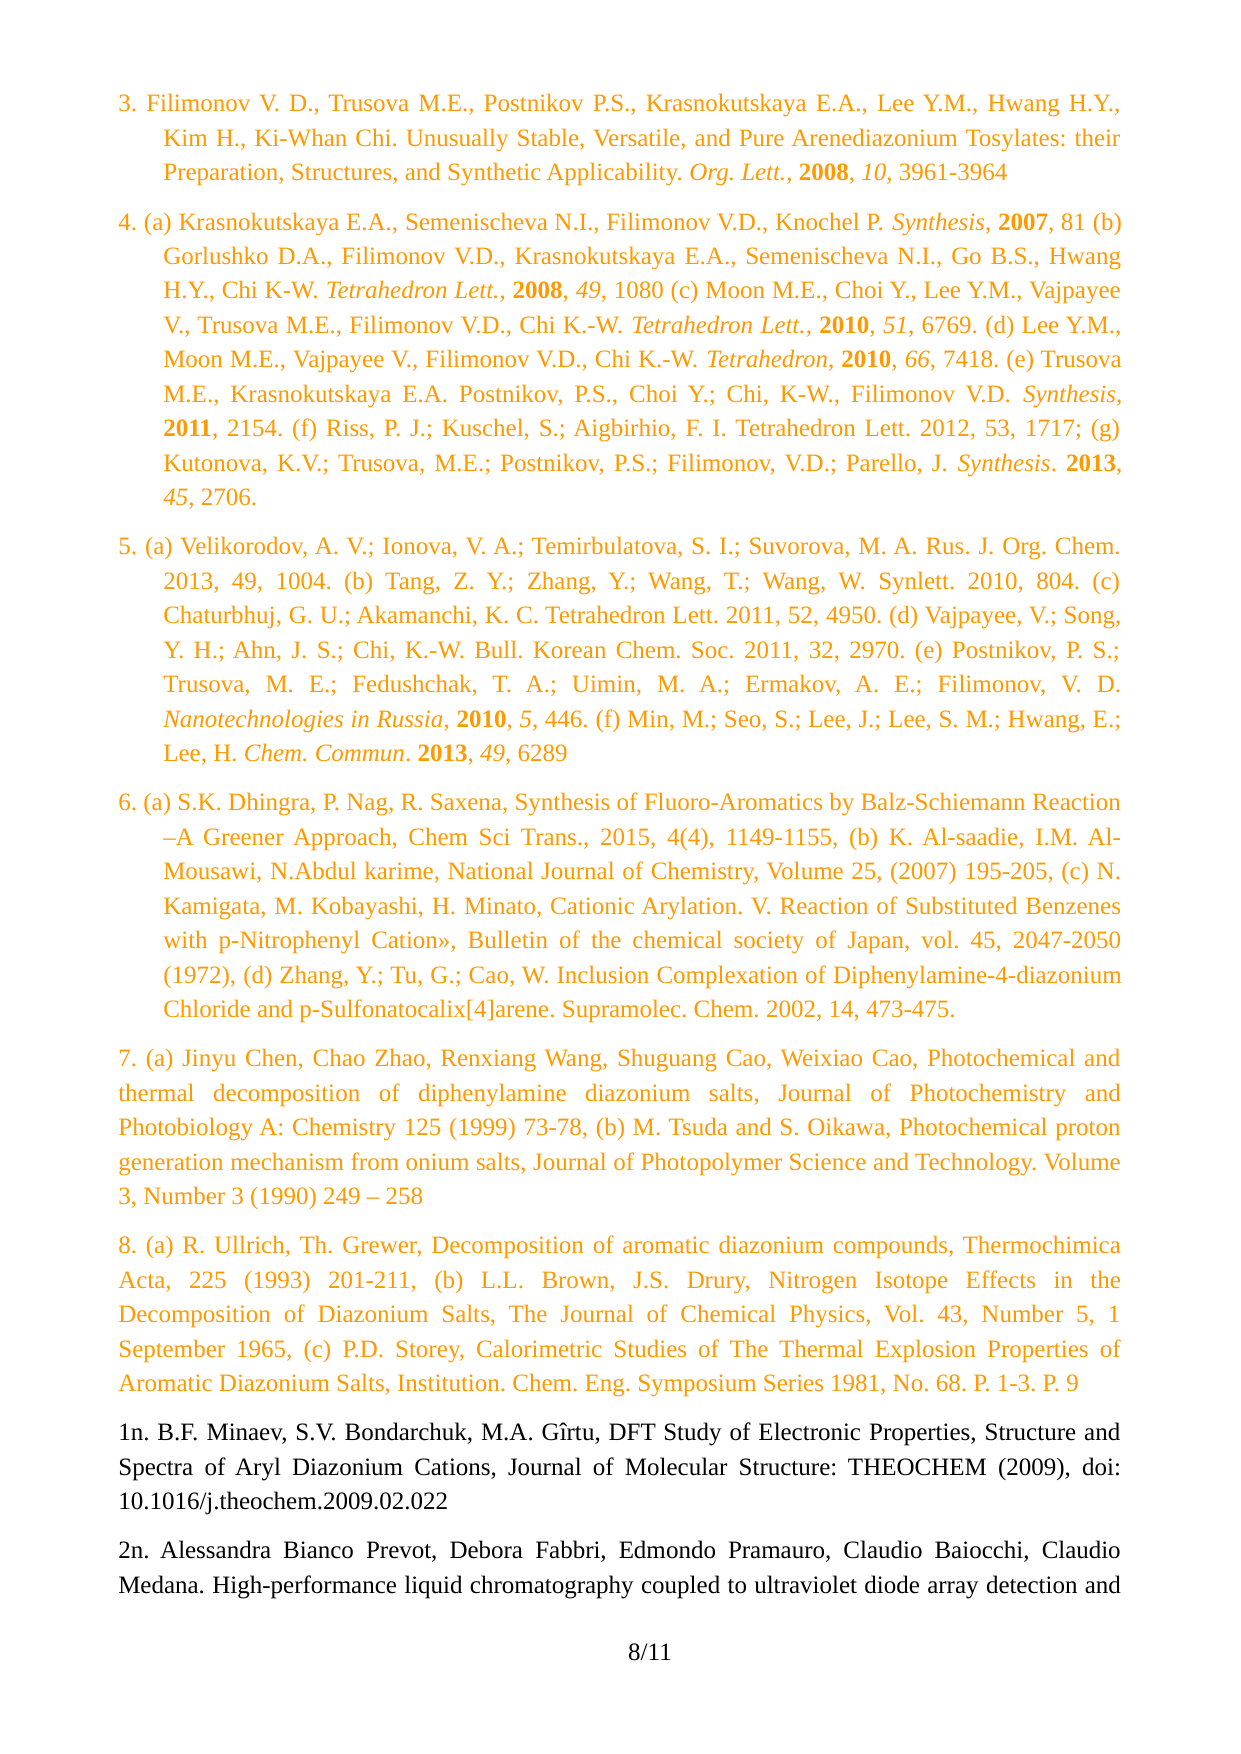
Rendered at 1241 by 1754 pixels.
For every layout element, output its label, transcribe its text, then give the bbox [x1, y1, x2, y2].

text 8. (a) R. Ullrich, Th. Grewer, Decomposition of aromatic diazonium compounds, Thermochimica Acta, 225 (1993) 201-211, (b) L.L. Brown, J.S. Drury, Nitrogen Isotope Effects in the Decomposition of Diazonium Salts, The Journal of Chemical Physics, Vol. 43, Number 5, 1 September 1965, (c) P.D. Storey, Calorimetric Studies of The Thermal Explosion Properties of Aromatic Diazonium Salts, Institution. Chem. Eng. Symposium Series 1981, No. 68. P. 1-3. P. 9 [118, 1230, 1122, 1397]
list 5. (a) Velikorodov, A. V.; Ionova, V. A.; Temirbulatova, S. I.; Suvorova, M. A. Rus. J. Org. Chem. 2013, 49, 1004. (b) Tang, Z. Y.; Zhang, Y.; Wang, T.; Wang, W. Synlett. 2010, 804. (c) Chaturbhuj, G. U.; Akamanchi, K. C. Tetrahedron Lett. 2011, 52, 4950. (d) Vajpayee, V.; Song, Y. H.; Ahn, J. S.; Chi, K.-W. Bull. Korean Chem. Soc. 2011, 32, 2970. (e) Postnikov, P. S.; Trusova, M. E.; Fedushchak, T. A.; Uimin, M. A.; Ermakov, A. E.; Filimonov, V. D. Nanotechnologies in Russia, 2010, 5, 446. (f) Min, M.; Seo, S.; Lee, J.; Lee, S. M.; Hwang, E.; Lee, H. Chem. Commun. 2013, 49, 6289 [118, 531, 1122, 767]
list 4. (a) Krasnokutskaya E.A., Semenischeva N.I., Filimonov V.D., Knochel P. Synthesis, 2007, 81 (b) Gorlushko D.A., Filimonov V.D., Krasnokutskaya E.A., Semenischeva N.I., Go B.S., Hwang H.Y., Chi K-W. Tetrahedron Lett., 2008, 49, 1080 (c) Moon M.E., Choi Y., Lee Y.M., Vajpayee V., Trusova M.E., Filimonov V.D., Chi K.-W. Tetrahedron Lett., 2010, 51, 6769. (d) Lee Y.M., Moon M.E., Vajpayee V., Filimonov V.D., Chi K.-W. Tetrahedron, 2010, 66, 7418. (e) Trusova M.E., Krasnokutskaya E.A. Postnikov, P.S., Choi Y.; Chi, K-W., Filimonov V.D. Synthesis, 2011, 2154. (f) Riss, P. J.; Kuschel, S.; Aigbirhio, F. I. Tetrahedron Lett. 2012, 53, 1717; (g) Kutonova, K.V.; Trusova, M.E.; Postnikov, P.S.; Filimonov, V.D.; Parello, J. Synthesis. 2013, 45, 2706. [118, 207, 1122, 511]
text 1n. B.F. Minaev, S.V. Bondarchuk, M.A. Gîrtu, DFT Study of Electronic Properties, Structure and Spectra of Aryl Diazonium Cations, Journal of Molecular Structure: THEOCHEM (2009), doi: 10.1016/j.theochem.2009.02.022 [118, 1417, 1122, 1515]
list 3. Filimonov V. D., Trusova M.E., Postnikov P.S., Krasnokutskaya E.A., Lee Y.M., Hwang H.Y., Kim H., Ki-Whan Chi. Unusually Stable, Versatile, and Pure Arenediazonium Tosylates: their Preparation, Structures, and Synthetic Applicability. Org. Lett., 2008, 10, 3961-3964 [118, 88, 1122, 186]
text 2n. Alessandra Bianco Prevot, Debora Fabbri, Edmondo Pramauro, Claudio Baiocchi, Claudio Medana. High-performance liquid chromatography coupled to ultraviolet diode array detection and [118, 1535, 1122, 1598]
list 6. (a) S.K. Dhingra, P. Nag, R. Saxena, Synthesis of Fluoro-Aromatics by Balz-Schiemann Reaction –A Greener Approach, Chem Sci Trans., 2015, 4(4), 1149-1155, (b) K. Al-saadie, I.M. Al-Mousawi, N.Abdul karime, National Journal of Chemistry, Volume 25, (2007) 195-205, (c) N. Kamigata, M. Kobayashi, H. Minato, Cationic Arylation. V. Reaction of Substituted Benzenes with p-Nitrophenyl Cation», Bulletin of the chemical society of Japan, vol. 45, 2047-2050 (1972), (d) Zhang, Y.; Tu, G.; Cao, W. Inclusion Complexation of Diphenylamine-4-diazonium Chloride and p-Sulfonatocalix[4]arene. Supramolec. Chem. 2002, 14, 473-475. [118, 787, 1122, 1023]
text 7. (a) Jinyu Chen, Chao Zhao, Renxiang Wang, Shuguang Cao, Weixiao Cao, Photochemical and thermal decomposition of diphenylamine diazonium salts, Journal of Photochemistry and Photobiology A: Chemistry 125 (1999) 73-78, (b) M. Tsuda and S. Oikawa, Photochemical proton generation mechanism from onium salts, Journal of Photopolymer Science and Technology. Volume 3, Number 3 (1990) 249 – 258 [118, 1043, 1122, 1210]
